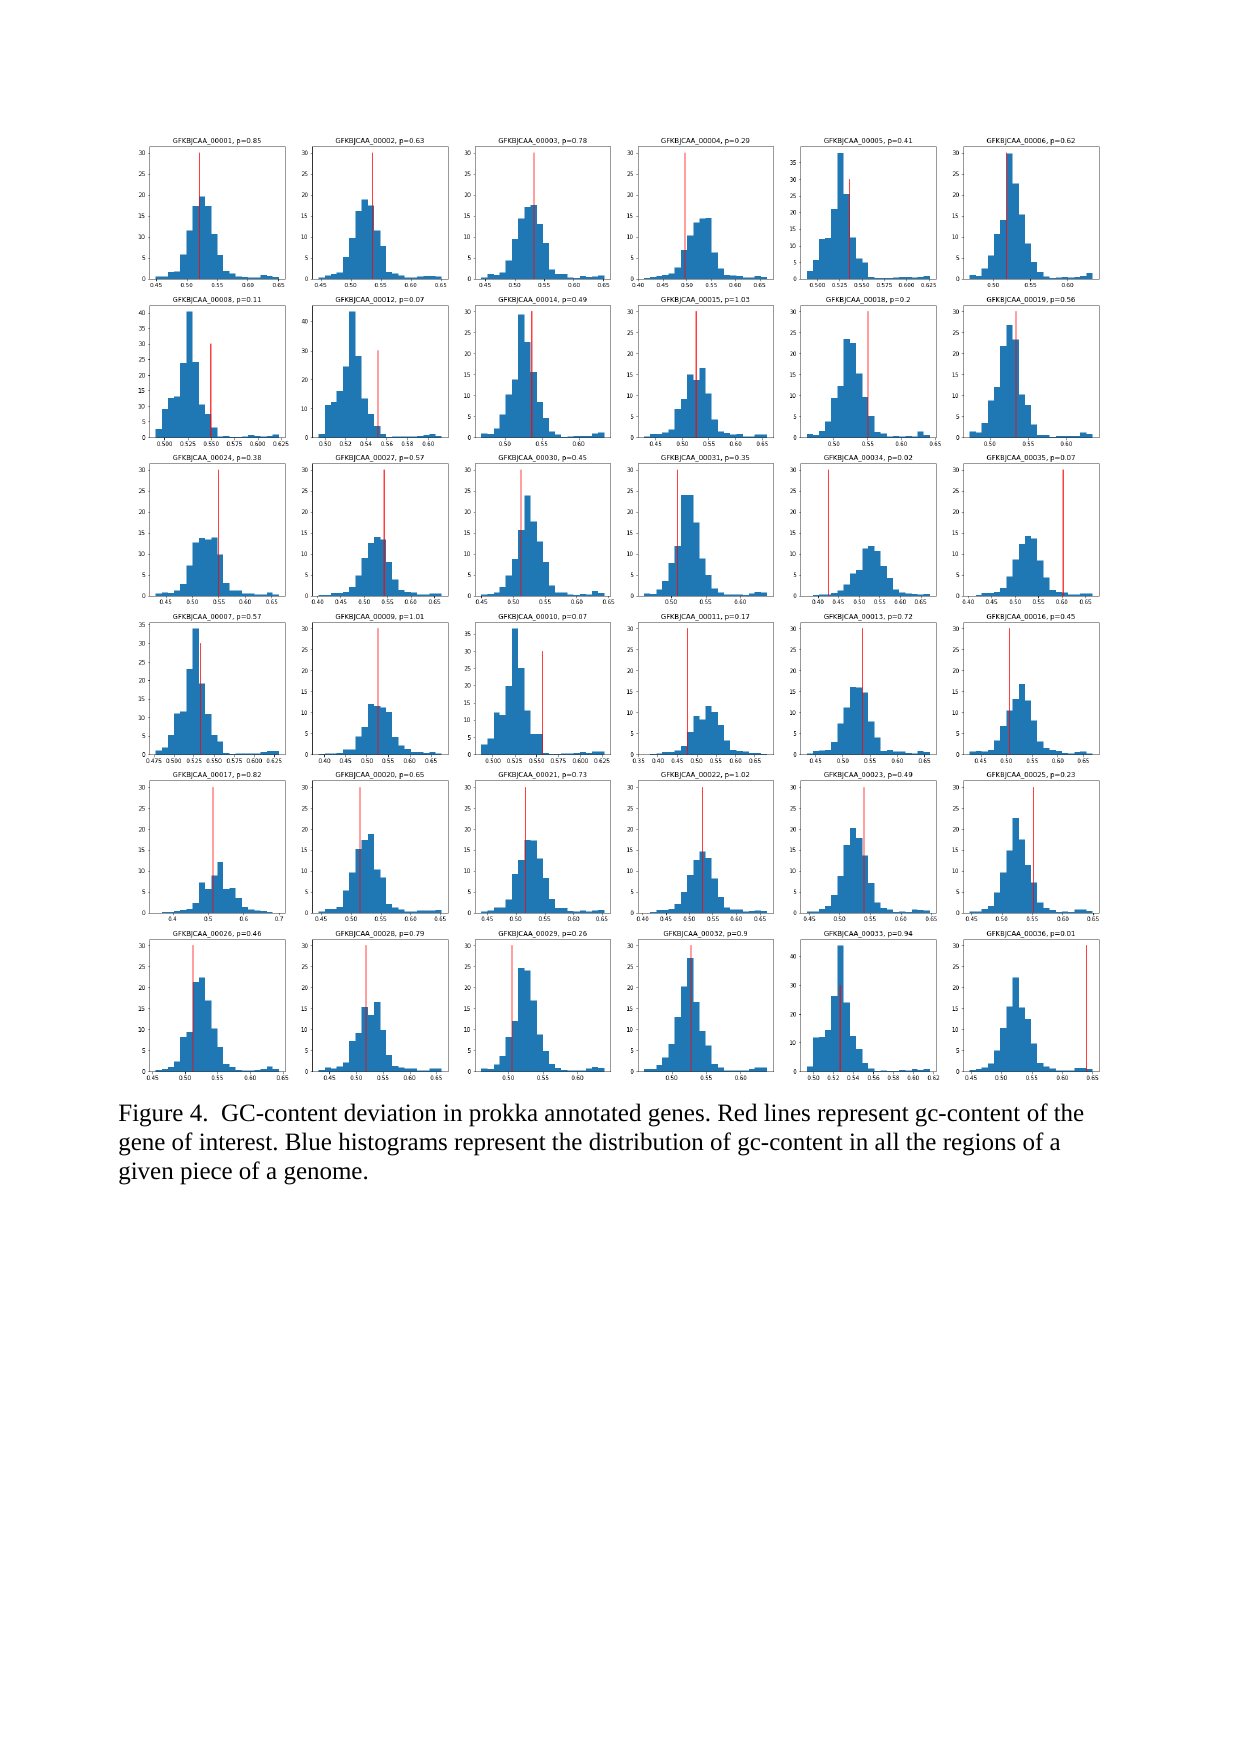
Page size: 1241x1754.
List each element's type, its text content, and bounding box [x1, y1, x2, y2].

picture [118, 118, 1123, 1099]
text Figure 4. GC-content deviation in prokka annotated genes. Red lines represent gc-content of the gene of interest. Blue histograms represent the distribution of gc-content in all the regions of a given piece of a genome. [118, 1099, 1122, 1184]
